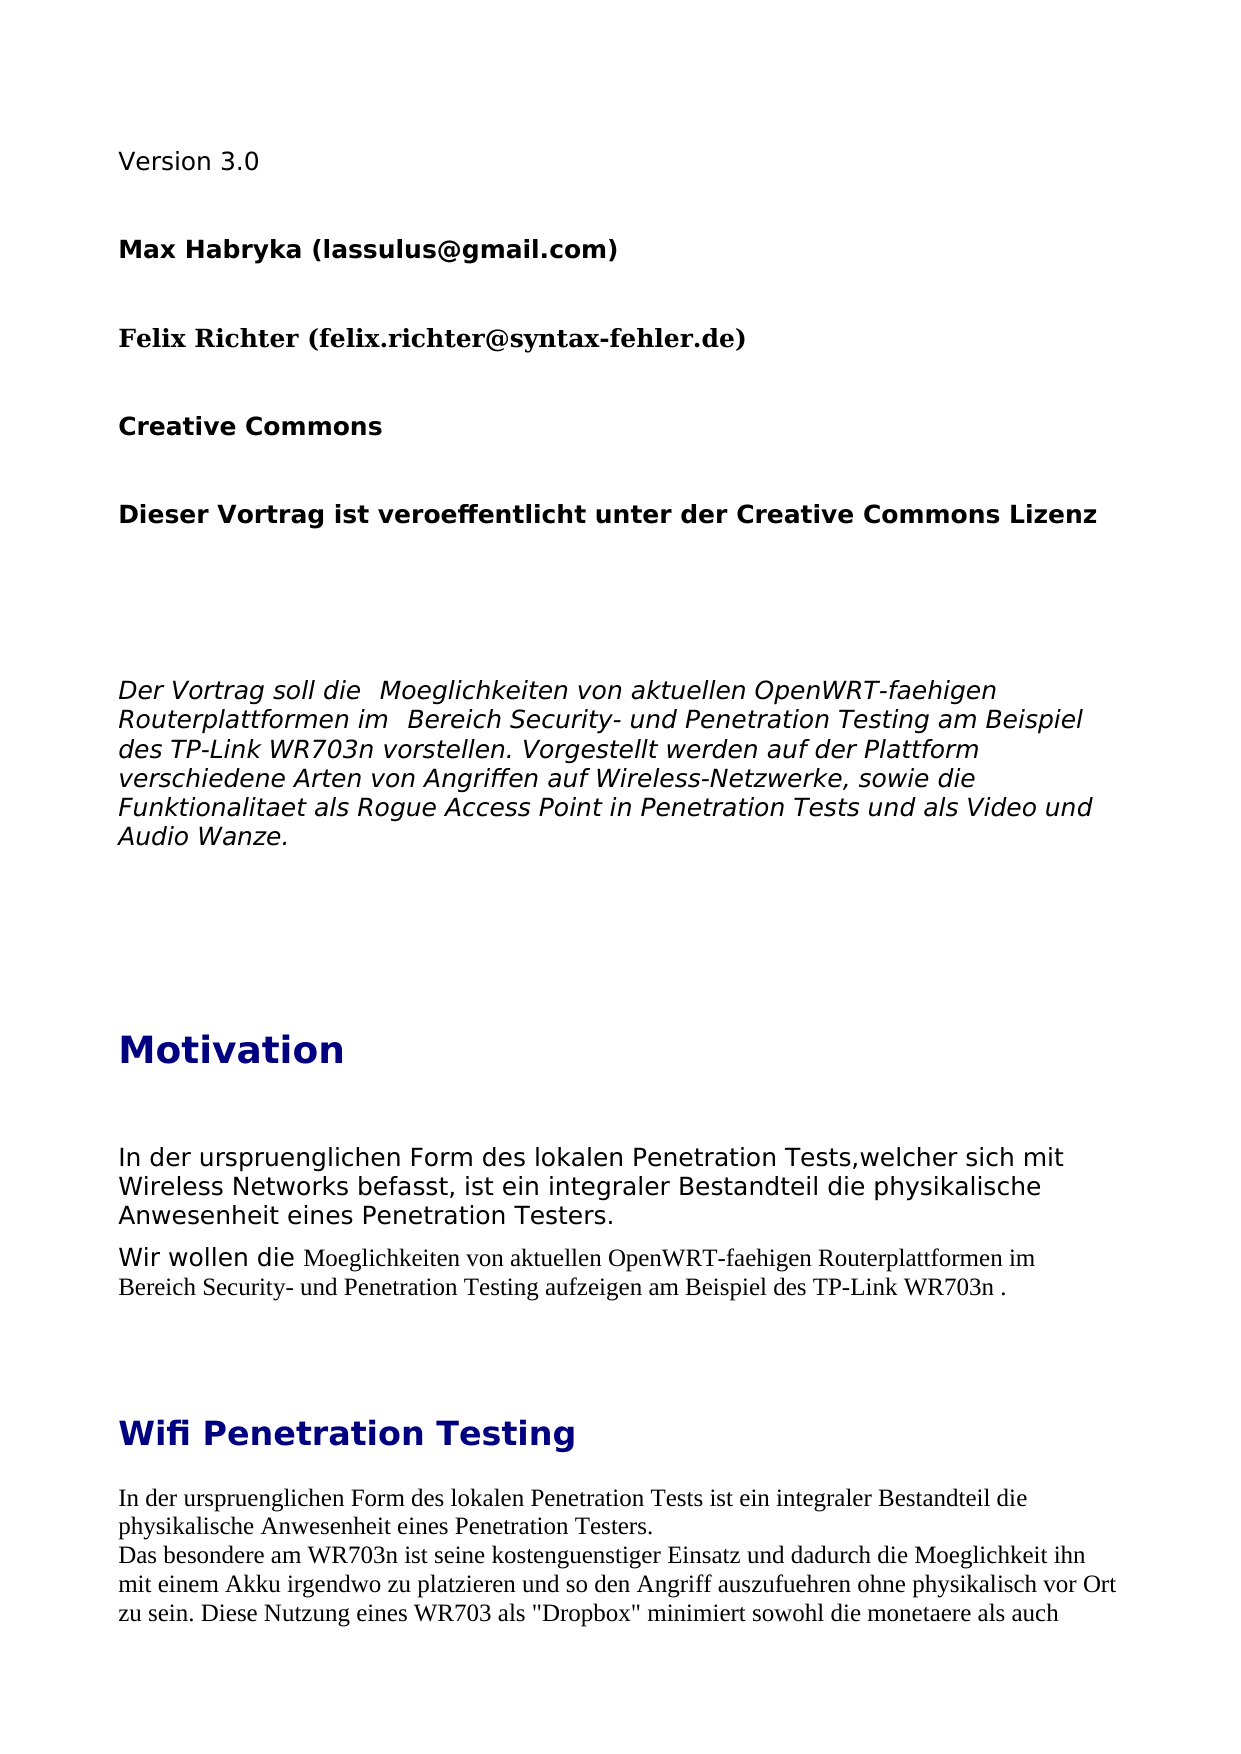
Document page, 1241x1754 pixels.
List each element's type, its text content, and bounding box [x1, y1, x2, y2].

subtitle ﻿Wifi Penetration Testing [118, 1414, 1122, 1453]
text Wir wollen die Moeglichkeiten von aktuellen OpenWRT-faehigen Routerplattformen im Bereich Security- und Penetration Testing aufzeigen am Beispiel des TP-Link WR703n . [118, 1243, 1122, 1301]
text Creative Commons [118, 412, 1122, 441]
text Max Habryka (lassulus@gmail.com) [118, 236, 1122, 265]
subtitle Motivation [118, 1028, 1122, 1072]
text Der Vortrag soll die Moeglichkeiten von aktuellen OpenWRT-faehigen Routerplattformen im Bereich Security- und Penetration Testing am Beispiel des TP-Link WR703n vorstellen. Vorgestellt werden auf der Plattform verschiedene Arten von Angriffen auf Wireless-Netzwerke, sowie die Funktionalitaet als Rogue Access Point in Penetration Tests und als Video und Audio Wanze. [118, 677, 1122, 852]
text Version 3.0 [118, 148, 1122, 177]
text In der urspruenglichen Form des lokalen Penetration Tests ist ein integraler Bestandteil die physikalische Anwesenheit eines Penetration Testers. [118, 1483, 1122, 1540]
text In der urspruenglichen Form des lokalen Penetration Tests,welcher sich mit Wireless Networks befasst, ist ein integraler Bestandteil die physikalische Anwesenheit eines Penetration Testers. [118, 1143, 1122, 1231]
text ﻿ [118, 588, 1122, 618]
text Felix Richter (felix.richter@syntax-fehler.de) [118, 324, 1122, 353]
text Dieser Vortrag ist veroeffentlicht unter der Creative Commons Lizenz [118, 500, 1122, 529]
text Das besondere am WR703n ist seine kostenguenstiger Einsatz und dadurch die Moeglichkeit ihn mit einem Akku irgendwo zu platzieren und so den Angriff auszufuehren ohne physikalisch vor Ort zu sein. Diese Nutzung eines WR703 als "Dropbox" minimiert sowohl die monetaere als auch [118, 1540, 1122, 1626]
